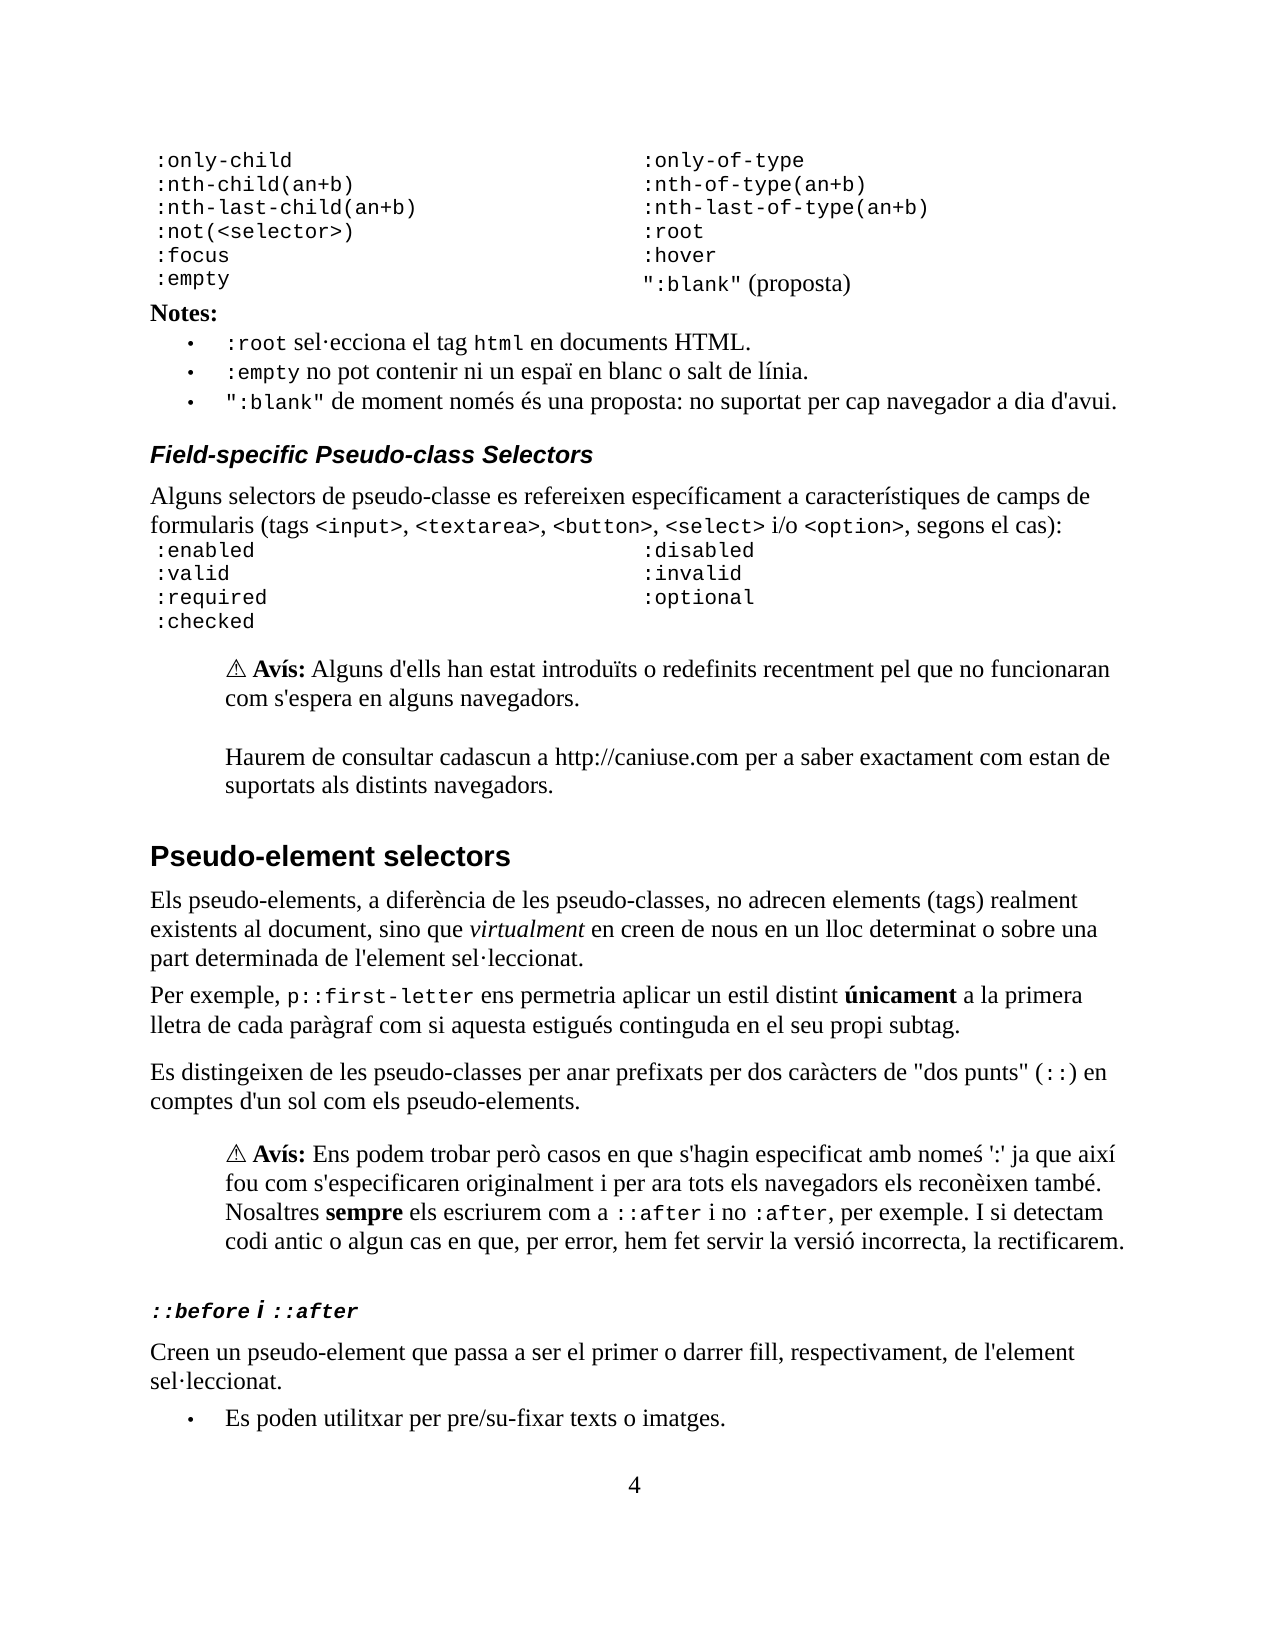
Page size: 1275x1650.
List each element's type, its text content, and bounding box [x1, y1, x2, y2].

table_cell :focus [150, 245, 637, 268]
text ⚠ Avís: Alguns d'ells han estat introduïts o redefinits recentment pel que no funcionaran com s'espera en alguns navegadors. [225, 654, 1125, 712]
text ⚠ Avís: Ens podem trobar però casos en que s'hagin especificat amb nomeś ':' ja que així fou com s'especificaren originalment i per ara tots els navegadors els reconèixen també. Nosaltres sempre els escriurem com a ::after i no :after, per exemple. I si detectam codi antic o algun cas en que, per error, hem fet servir la versió incorrecta, la rectificarem. [225, 1139, 1125, 1255]
table_header :enabled [150, 540, 637, 563]
table_cell :hover [638, 245, 1125, 268]
subtitle Pseudo-element selectors [150, 839, 1125, 873]
table_cell :empty [150, 268, 637, 298]
subtitle ::before i ::after [150, 1295, 1125, 1324]
list :empty no pot contenir ni un espaï en blanc o salt de línia. [187, 356, 1125, 386]
table_cell :invalid [638, 563, 1125, 587]
list ":blank" de moment només és una proposta: no suportat per cap navegador a dia d'avui. [187, 386, 1125, 415]
subtitle Field-specific Pseudo-class Selectors [150, 440, 1125, 469]
table_cell :only-child [150, 150, 637, 174]
table_cell :only-of-type [638, 150, 1125, 174]
text Per exemple, p::first-letter ens permetria aplicar un estil distint únicament a la primera lletra de cada paràgraf com si aquesta estigués continguda en el seu propi subtag. [150, 981, 1125, 1039]
table_cell :required [150, 587, 637, 611]
list Es poden utilitxar per pre/su-fixar texts o imatges. [187, 1403, 1125, 1432]
table_cell :nth-last-child(an+b) [150, 197, 637, 221]
text Creen un pseudo-element que passa a ser el primer o darrer fill, respectivament, de l'element sel·leccionat. [150, 1337, 1125, 1394]
table_cell :optional [638, 587, 1125, 611]
text Alguns selectors de pseudo-classe es refereixen específicament a característiques de camps de formularis (tags <input>, <textarea>, <button>, <select> i/o <option>, segons el cas): [150, 481, 1125, 540]
table_cell ":blank" (proposta) [638, 268, 1125, 298]
table_cell :root [638, 221, 1125, 244]
text Notes: [150, 298, 1125, 327]
text Es distingeixen de les pseudo-classes per anar prefixats per dos caràcters de "dos punts" (::) en comptes d'un sol com els pseudo-elements. [150, 1057, 1125, 1115]
table_cell :not(<selector>) [150, 221, 637, 244]
table_cell :checked [150, 611, 637, 639]
table_header :disabled [638, 540, 1125, 563]
table_cell [638, 611, 1125, 639]
table_cell :nth-child(an+b) [150, 174, 637, 197]
table_cell :valid [150, 563, 637, 587]
table_cell :nth-last-of-type(an+b) [638, 197, 1125, 221]
table_cell :nth-of-type(an+b) [638, 174, 1125, 197]
text Els pseudo-elements, a diferència de les pseudo-classes, no adrecen elements (tags) realment existents al document, sino que virtualment en creen de nous en un lloc determinat o sobre una part determinada de l'element sel·leccionat. [150, 885, 1125, 972]
text Haurem de consultar cadascun a http://caniuse.com per a saber exactament com estan de suportats als distints navegadors. [225, 742, 1125, 799]
list :root sel·ecciona el tag html en documents HTML. [187, 327, 1125, 356]
